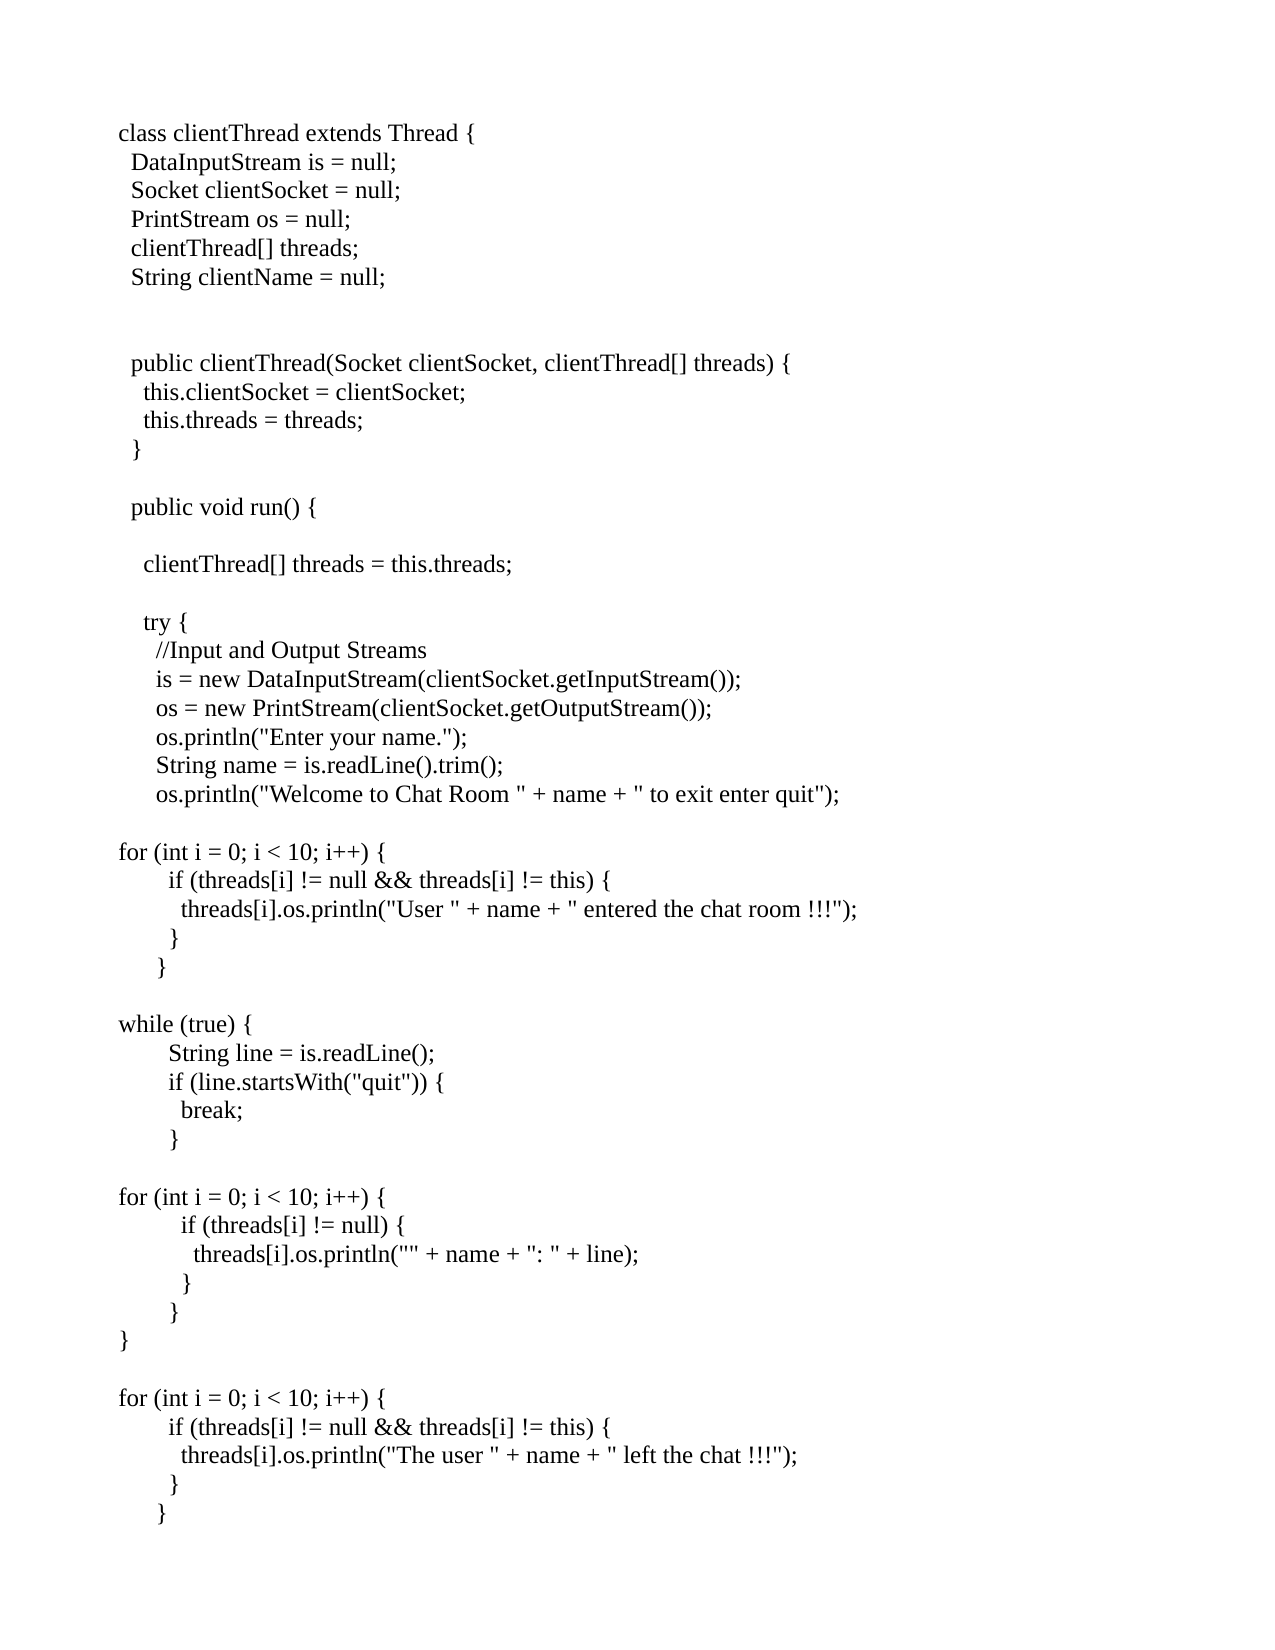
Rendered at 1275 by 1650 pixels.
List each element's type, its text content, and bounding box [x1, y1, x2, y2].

text is = new DataInputStream(clientSocket.getInputStream()); [118, 664, 1157, 693]
text public void run() { [118, 492, 1157, 521]
text clientThread[] threads; [118, 233, 1157, 262]
text String line = is.readLine(); [118, 1038, 1157, 1067]
text } [118, 923, 1157, 952]
text this.threads = threads; [118, 406, 1157, 434]
text } [118, 952, 1157, 981]
text if (threads[i] != null && threads[i] != this) { [118, 1412, 1157, 1441]
text public clientThread(Socket clientSocket, clientThread[] threads) { [118, 348, 1157, 377]
text for (int i = 0; i < 10; i++) { [118, 1383, 1157, 1412]
text while (true) { [118, 1009, 1157, 1038]
text //Input and Output Streams [118, 636, 1157, 664]
text } [118, 434, 1157, 463]
text for (int i = 0; i < 10; i++) { [118, 1182, 1157, 1211]
text threads[i].os.println("User " + name + " entered the chat room !!!"); [118, 894, 1157, 923]
text } [118, 1297, 1157, 1326]
text break; [118, 1096, 1157, 1124]
text this.clientSocket = clientSocket; [118, 377, 1157, 406]
text os.println("Enter your name."); [118, 722, 1157, 751]
text } [118, 1326, 1157, 1354]
text threads[i].os.println("" + name + ": " + line); [118, 1239, 1157, 1268]
text } [118, 1124, 1157, 1153]
text clientThread[] threads = this.threads; [118, 549, 1157, 578]
text if (threads[i] != null) { [118, 1211, 1157, 1239]
text PrintStream os = null; [118, 204, 1157, 233]
text os = new PrintStream(clientSocket.getOutputStream()); [118, 693, 1157, 722]
text Socket clientSocket = null; [118, 176, 1157, 204]
text try { [118, 607, 1157, 636]
text os.println("Welcome to Chat Room " + name + " to exit enter quit"); [118, 779, 1157, 808]
text for (int i = 0; i < 10; i++) { [118, 837, 1157, 866]
text class clientThread extends Thread { [118, 118, 1157, 147]
text if (threads[i] != null && threads[i] != this) { [118, 866, 1157, 894]
text if (line.startsWith("quit")) { [118, 1067, 1157, 1096]
text DataInputStream is = null; [118, 147, 1157, 176]
text } [118, 1498, 1157, 1527]
text String clientName = null; [118, 262, 1157, 291]
text String name = is.readLine().trim(); [118, 751, 1157, 779]
text threads[i].os.println("The user " + name + " left the chat !!!"); [118, 1441, 1157, 1469]
text } [118, 1469, 1157, 1498]
text } [118, 1268, 1157, 1297]
